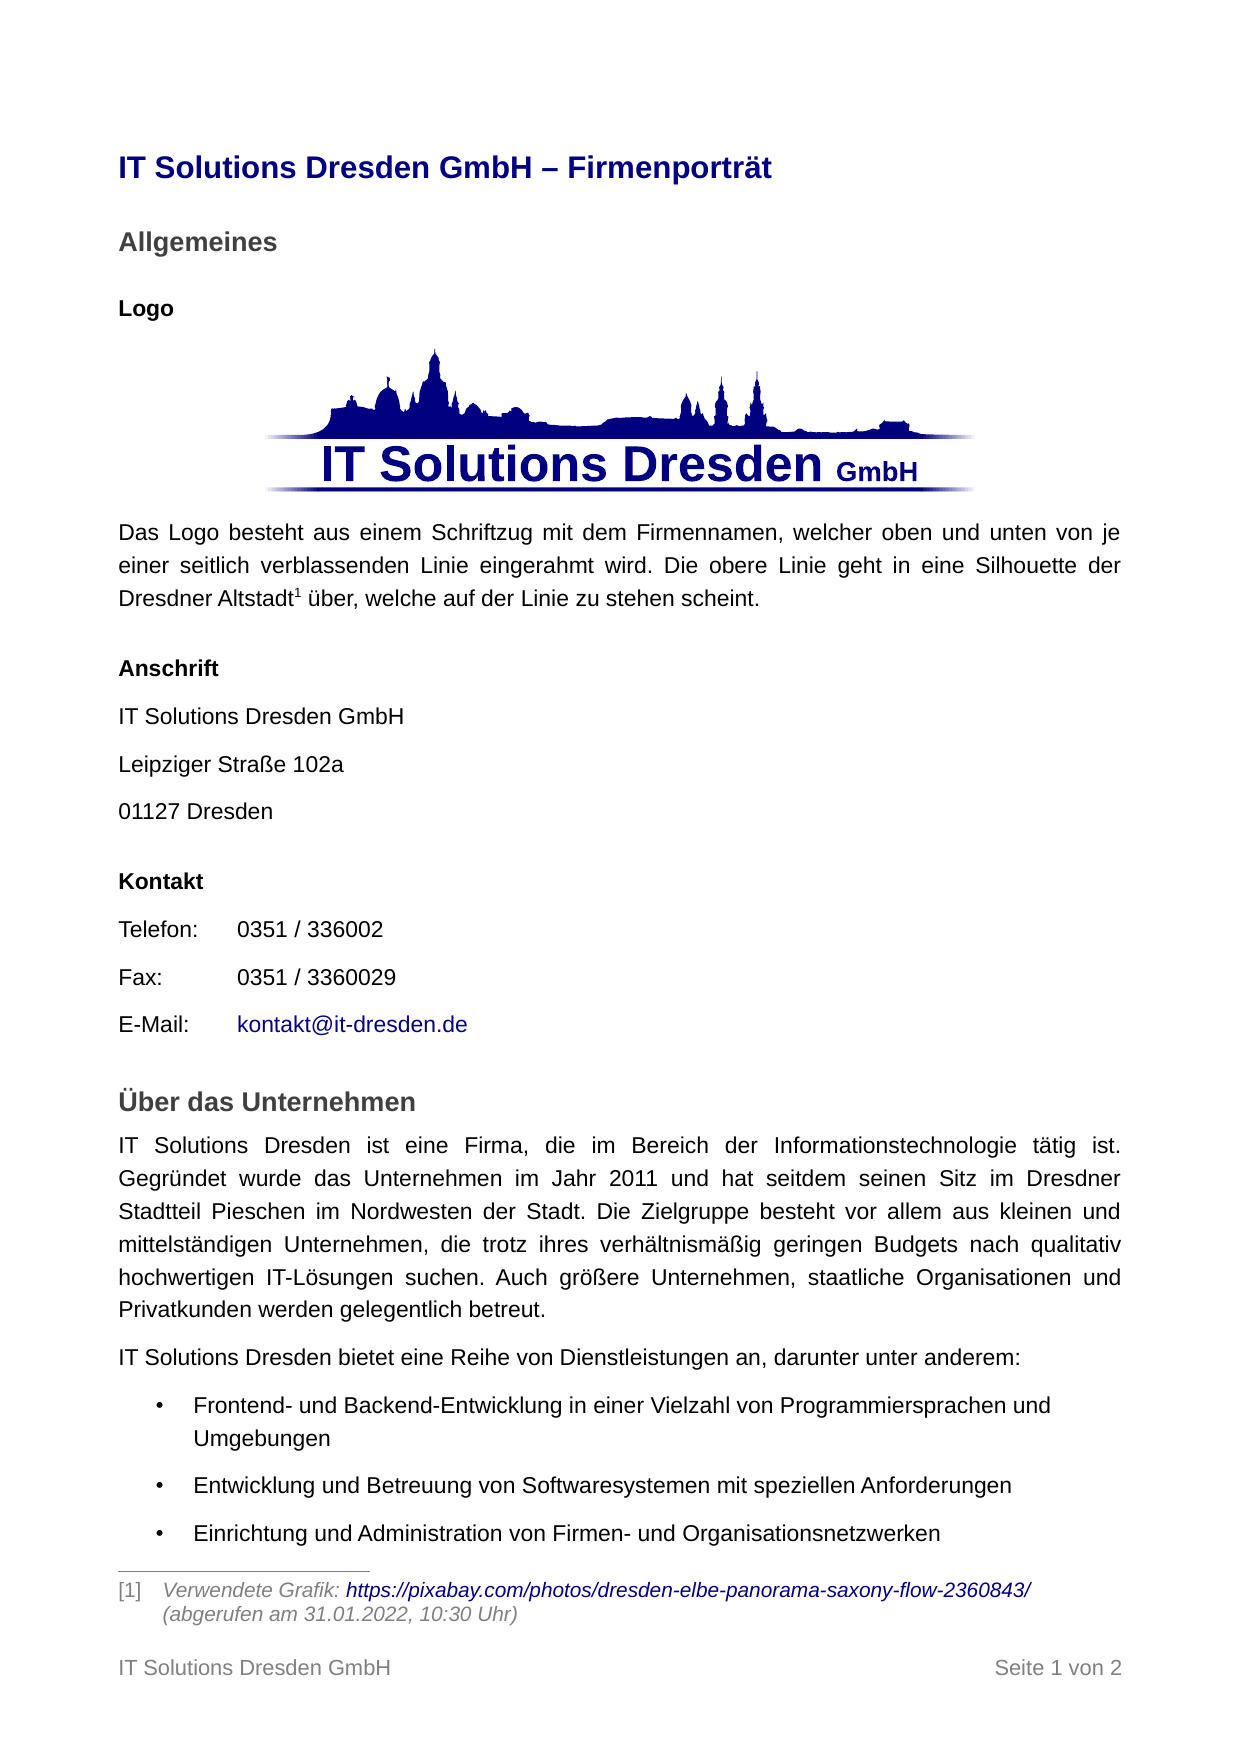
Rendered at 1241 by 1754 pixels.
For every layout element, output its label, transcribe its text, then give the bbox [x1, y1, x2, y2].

subtitle IT Solutions Dresden GmbH – Firmenporträt [118, 149, 1122, 185]
list Frontend- und Backend-Entwicklung in einer Vielzahl von Programmiersprachen und Umgebungen [156, 1392, 1122, 1451]
text Verwendete Grafik: https://pixabay.com/photos/dresden-elbe-panorama-saxony-flow-2360843/ (abgerufen am 31.01.2022, 10:30 Uhr) [118, 1577, 1122, 1625]
text E-Mail: kontakt@it-dresden.de [118, 1011, 1122, 1038]
list Einrichtung und Administration von Firmen- und Organisationsnetzwerken [156, 1520, 1122, 1546]
text Leipziger Straße 102a [118, 751, 1122, 777]
subtitle Anschrift [118, 655, 1122, 681]
subtitle Kontakt [118, 868, 1122, 895]
text Telefon: 0351 / 336002 [118, 916, 1122, 942]
subtitle Logo [118, 294, 1122, 321]
text Fax: 0351 / 3360029 [118, 964, 1122, 990]
subtitle Allgemeines [118, 226, 1122, 257]
text IT Solutions Dresden ist eine Firma, die im Bereich der Informationstechnologie tätig ist. Gegründet wurde das Unternehmen im Jahr 2011 und hat seitdem seinen Sitz im Dresdner Stadtteil Pieschen im Nordwesten der Stadt. Die Zielgruppe besteht vor allem aus kleinen und mittelständigen Unternehmen, die trotz ihres verhältnismäßig geringen Budgets nach qualitativ hochwertigen IT-Lösungen suchen. Auch größere Unternehmen, staatliche Organisationen und Privatkunden werden gelegentlich betreut. [118, 1132, 1122, 1323]
text Das Logo besteht aus einem Schriftzug mit dem Firmennamen, welcher oben und unten von je einer seitlich verblassenden Linie eingerahmt wird. Die obere Linie geht in eine Silhouette der Dresdner Altstadt über, welche auf der Linie zu stehen scheint. [118, 519, 1122, 611]
text 01127 Dresden [118, 798, 1122, 824]
text IT Solutions Dresden bietet eine Reihe von Dienstleistungen an, darunter unter anderem: [118, 1344, 1122, 1370]
subtitle Über das Unternehmen [118, 1086, 1122, 1117]
text IT Solutions Dresden GmbH [118, 703, 1122, 729]
list Entwicklung und Betreuung von Softwaresystemen mit speziellen Anforderungen [156, 1472, 1122, 1499]
